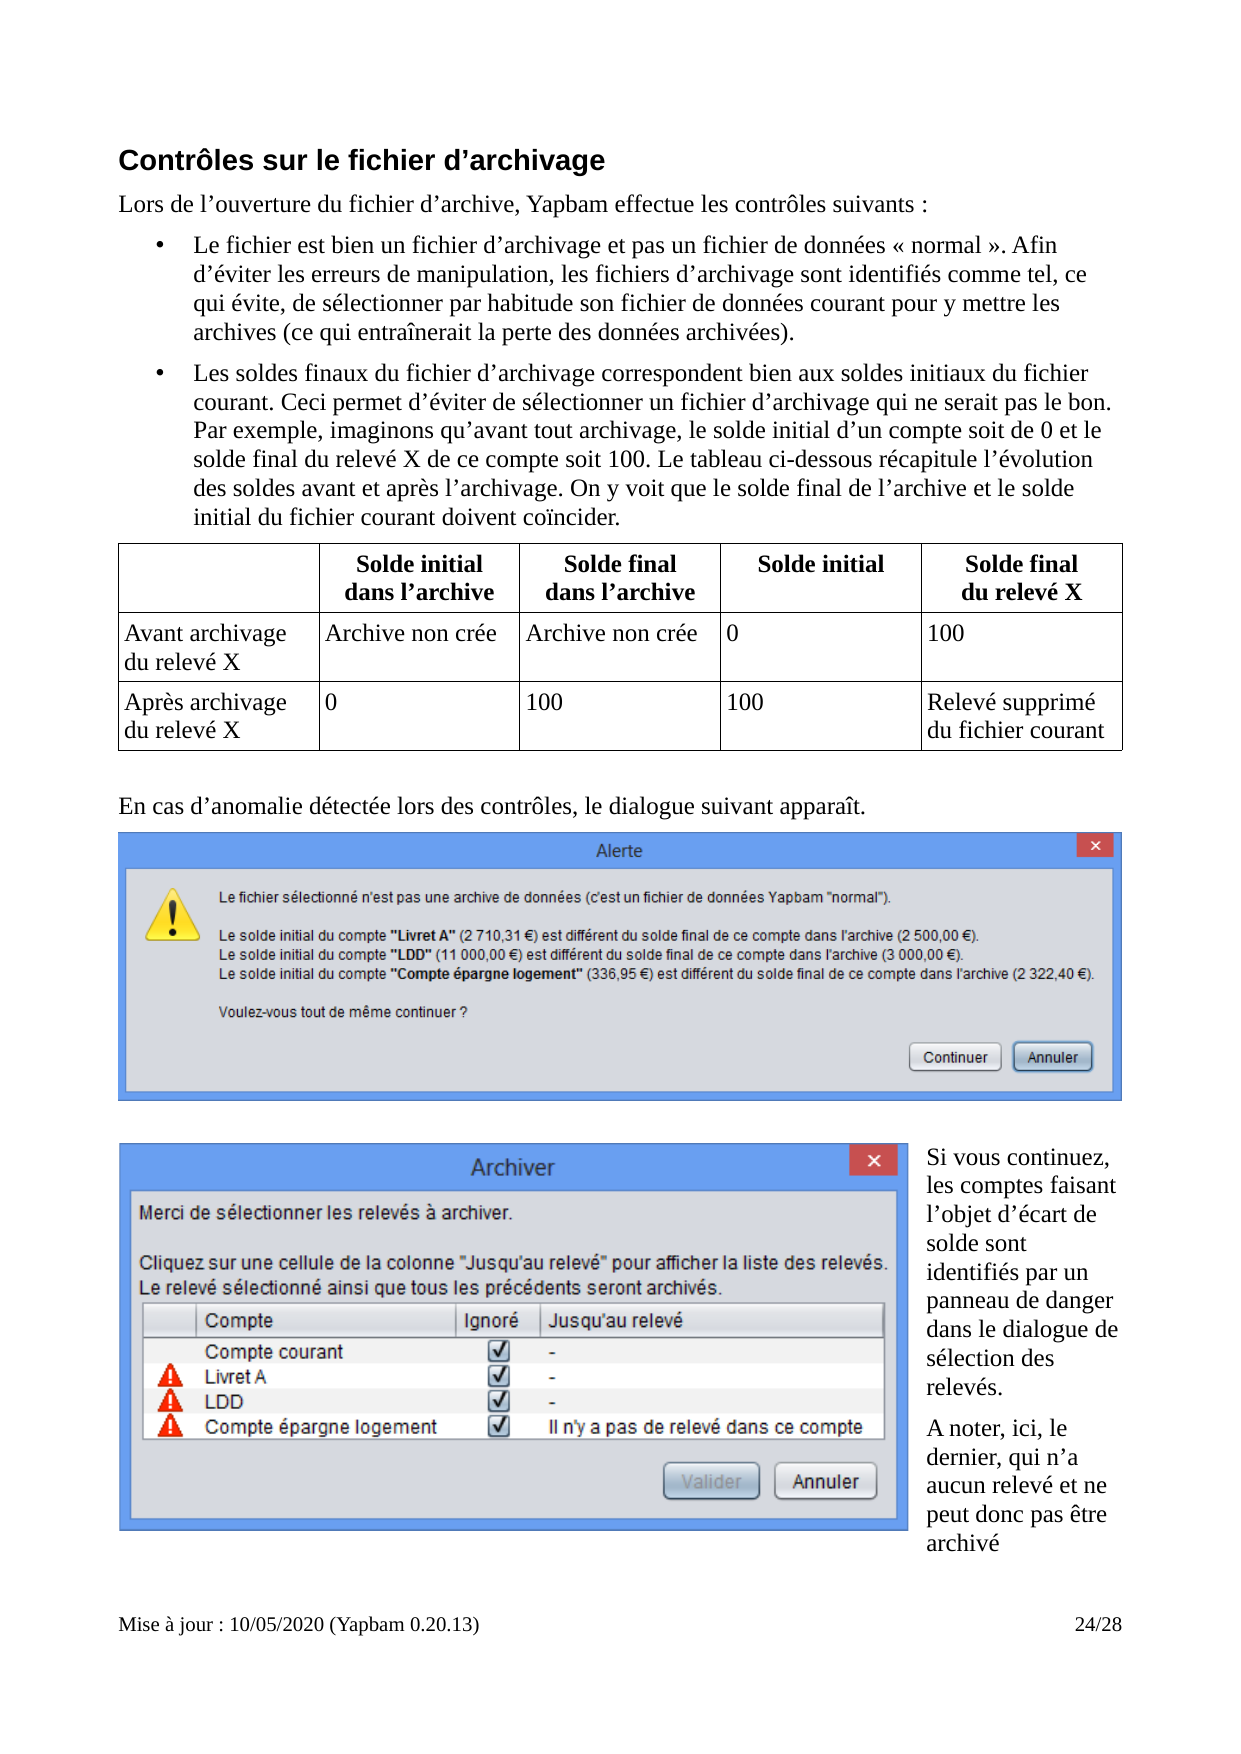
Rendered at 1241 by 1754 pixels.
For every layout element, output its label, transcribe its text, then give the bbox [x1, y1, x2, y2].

table_header Solde initial dans l’archive [320, 544, 519, 612]
table_cell 0 [721, 613, 921, 681]
table_cell Relevé supprimé du fichier courant [922, 682, 1122, 750]
text Lors de l’ouverture du fichier d’archive, Yapbam effectue les contrôles suivants : [118, 189, 1122, 218]
table_header Solde final du relevé X [922, 544, 1122, 612]
table_cell 100 [922, 613, 1122, 681]
table_cell Archive non crée [520, 613, 720, 681]
table_header [119, 544, 319, 612]
table_header Solde initial [721, 544, 921, 612]
list Les soldes finaux du fichier d’archivage correspondent bien aux soldes initiaux du fichier courant. Ceci permet d’éviter de sélectionner un fichier d’archivage qui ne serait pas le bon. Par exemple, imaginons qu’avant tout archivage, le solde initial d’un compte soit de 0 et le solde final du relevé X de ce compte soit 100. Le tableau ci-dessous récapitule l’évolution des soldes avant et après l’archivage. On y voit que le solde final de l’archive et le solde initial du fichier courant doivent coïncider. [156, 358, 1122, 530]
table_header Solde final dans l’archive [520, 544, 720, 612]
text A noter, ici, le dernier, qui n’a aucun relevé et ne peut donc pas être archivé [118, 1413, 1122, 1557]
table_cell Avant archivage du relevé X [119, 613, 319, 681]
subtitle Contrôles sur le fichier d’archivage [118, 143, 1122, 177]
table_cell 100 [520, 682, 720, 750]
text En cas d’anomalie détectée lors des contrôles, le dialogue suivant apparaît. [118, 791, 1122, 820]
table_cell Archive non crée [320, 613, 519, 681]
table_cell 100 [721, 682, 921, 750]
table_cell 0 [320, 682, 519, 750]
table_cell Après archivage du relevé X [119, 682, 319, 750]
picture [119, 1143, 909, 1531]
text Si vous continuez, les comptes faisant l’objet d’écart de solde sont identifiés par un panneau de danger dans le dialogue de sélection des relevés. [118, 1142, 1122, 1400]
list Le fichier est bien un fichier d’archivage et pas un fichier de données « normal ». Afin d’éviter les erreurs de manipulation, les fichiers d’archivage sont identifiés comme tel, ce qui évite, de sélectionner par habitude son fichier de données courant pour y mettre les archives (ce qui entraînerait la perte des données archivées). [156, 230, 1122, 345]
picture [118, 832, 1122, 1101]
